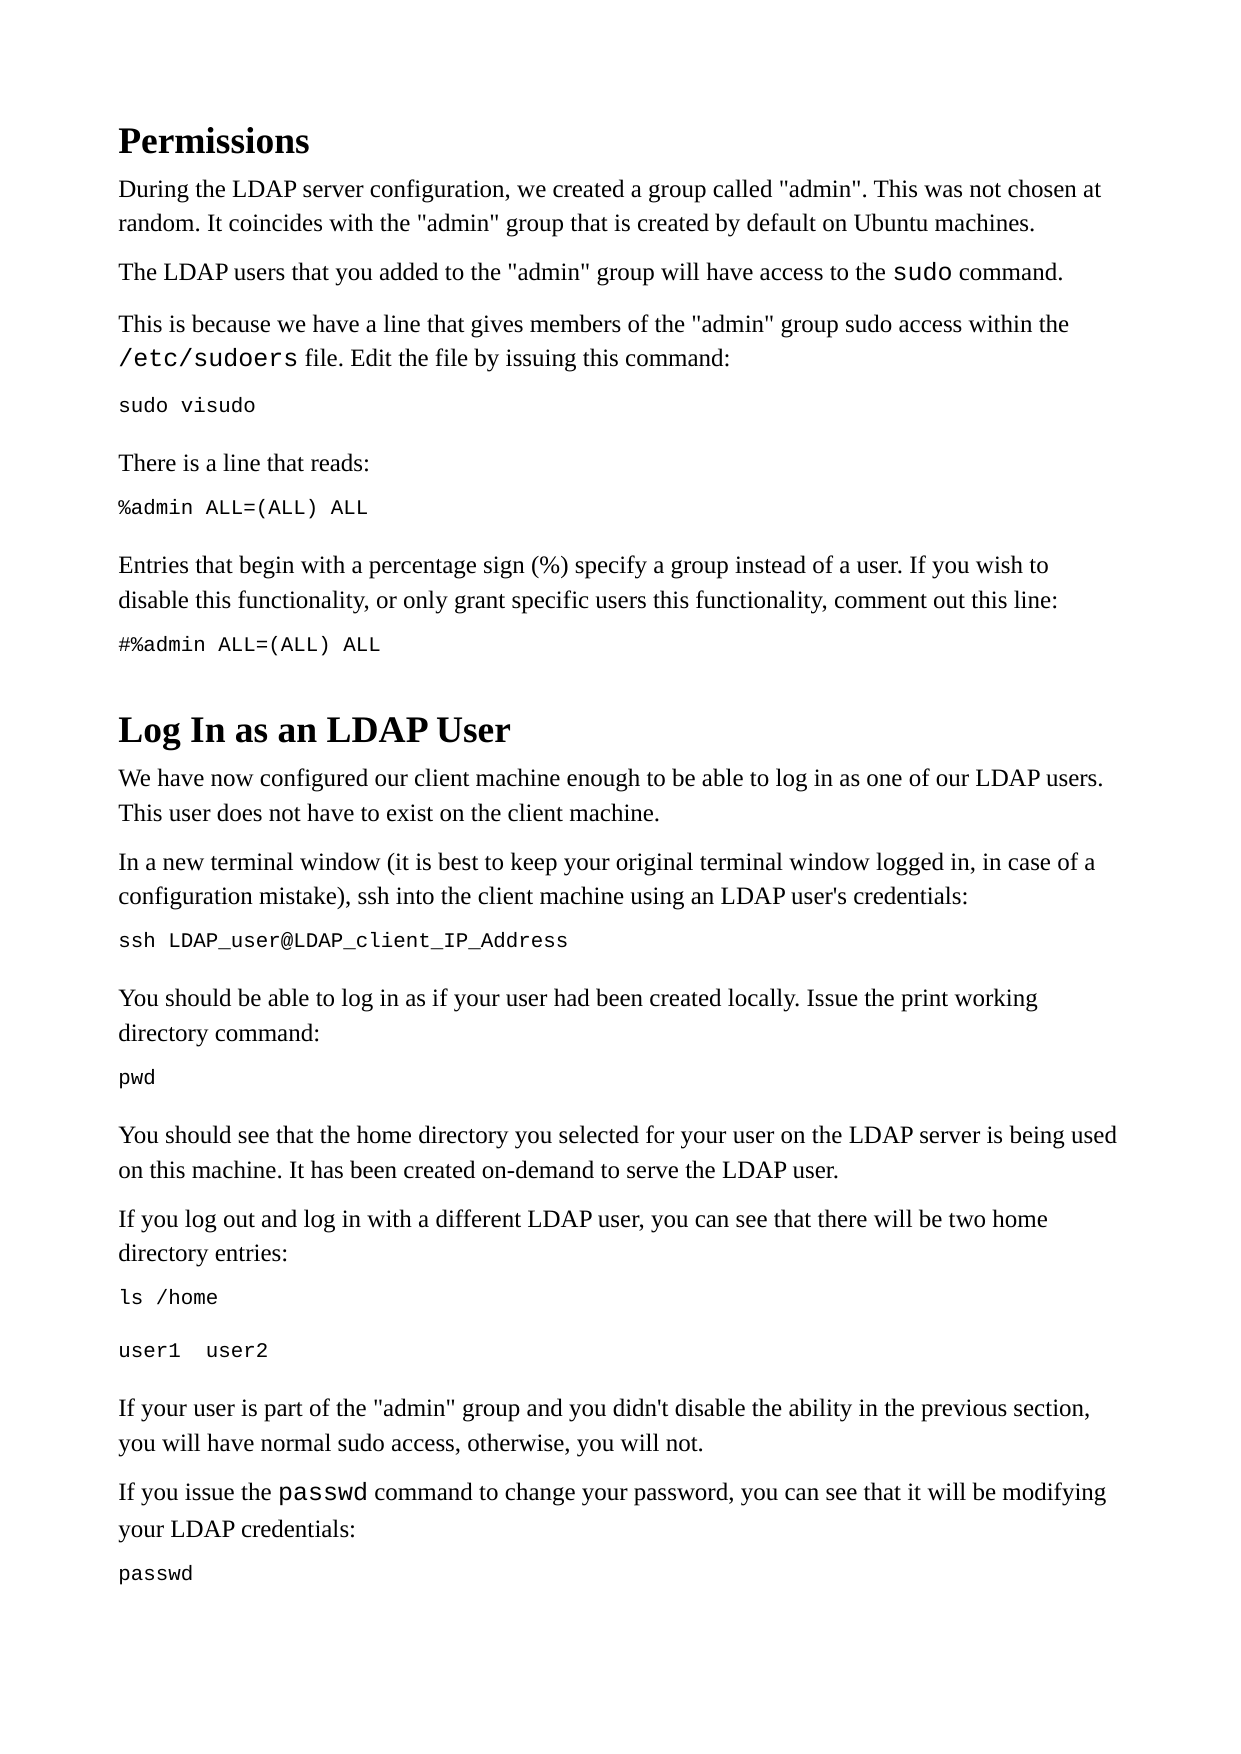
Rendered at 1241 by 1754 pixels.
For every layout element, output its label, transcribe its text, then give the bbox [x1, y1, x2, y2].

subtitle Log In as an LDAP User [118, 708, 1122, 751]
text sudo visudo [118, 395, 1122, 418]
text #%admin ALL=(ALL) ALL [118, 634, 1122, 657]
text If you log out and log in with a different LDAP user, you can see that there will be two home directory entries: [118, 1204, 1122, 1267]
subtitle Permissions [118, 118, 1122, 161]
text ls /home [118, 1287, 1122, 1311]
text passwd [118, 1563, 1122, 1586]
text pwd [118, 1067, 1122, 1091]
text ssh LDAP_user@LDAP_client_IP_Address [118, 930, 1122, 954]
text In a new terminal window (it is best to keep your original terminal window logged in, in case of a configuration mistake), ssh into the client machine using an LDAP user's credentials: [118, 847, 1122, 910]
text Entries that begin with a percentage sign (%) specify a group instead of a user. If you wish to disable this functionality, or only grant specific users this functionality, comment out this line: [118, 550, 1122, 613]
text The LDAP users that you added to the "admin" group will have access to the sudo command. [118, 257, 1122, 288]
text user1 user2 [118, 1340, 1122, 1364]
text You should be able to log in as if your user had been created locally. Issue the print working directory command: [118, 983, 1122, 1047]
text This is because we have a line that gives members of the "admin" group sudo access within the /etc/sudoers file. Edit the file by issuing this command: [118, 309, 1122, 374]
text During the LDAP server configuration, we created a group called "admin". This was not chosen at random. It coincides with the "admin" group that is created by default on Ubuntu machines. [118, 174, 1122, 237]
text %admin ALL=(ALL) ALL [118, 497, 1122, 521]
text There is a line that reads: [118, 448, 1122, 477]
text If you issue the passwd command to change your password, you can see that it will be modifying your LDAP credentials: [118, 1477, 1122, 1542]
text You should see that the home directory you selected for your user on the LDAP server is being used on this machine. It has been created on-demand to serve the LDAP user. [118, 1120, 1122, 1183]
text We have now configured our client machine enough to be able to log in as one of our LDAP users. This user does not have to exist on the client machine. [118, 763, 1122, 827]
text If your user is part of the "admin" group and you didn't disable the ability in the previous section, you will have normal sudo access, otherwise, you will not. [118, 1393, 1122, 1457]
